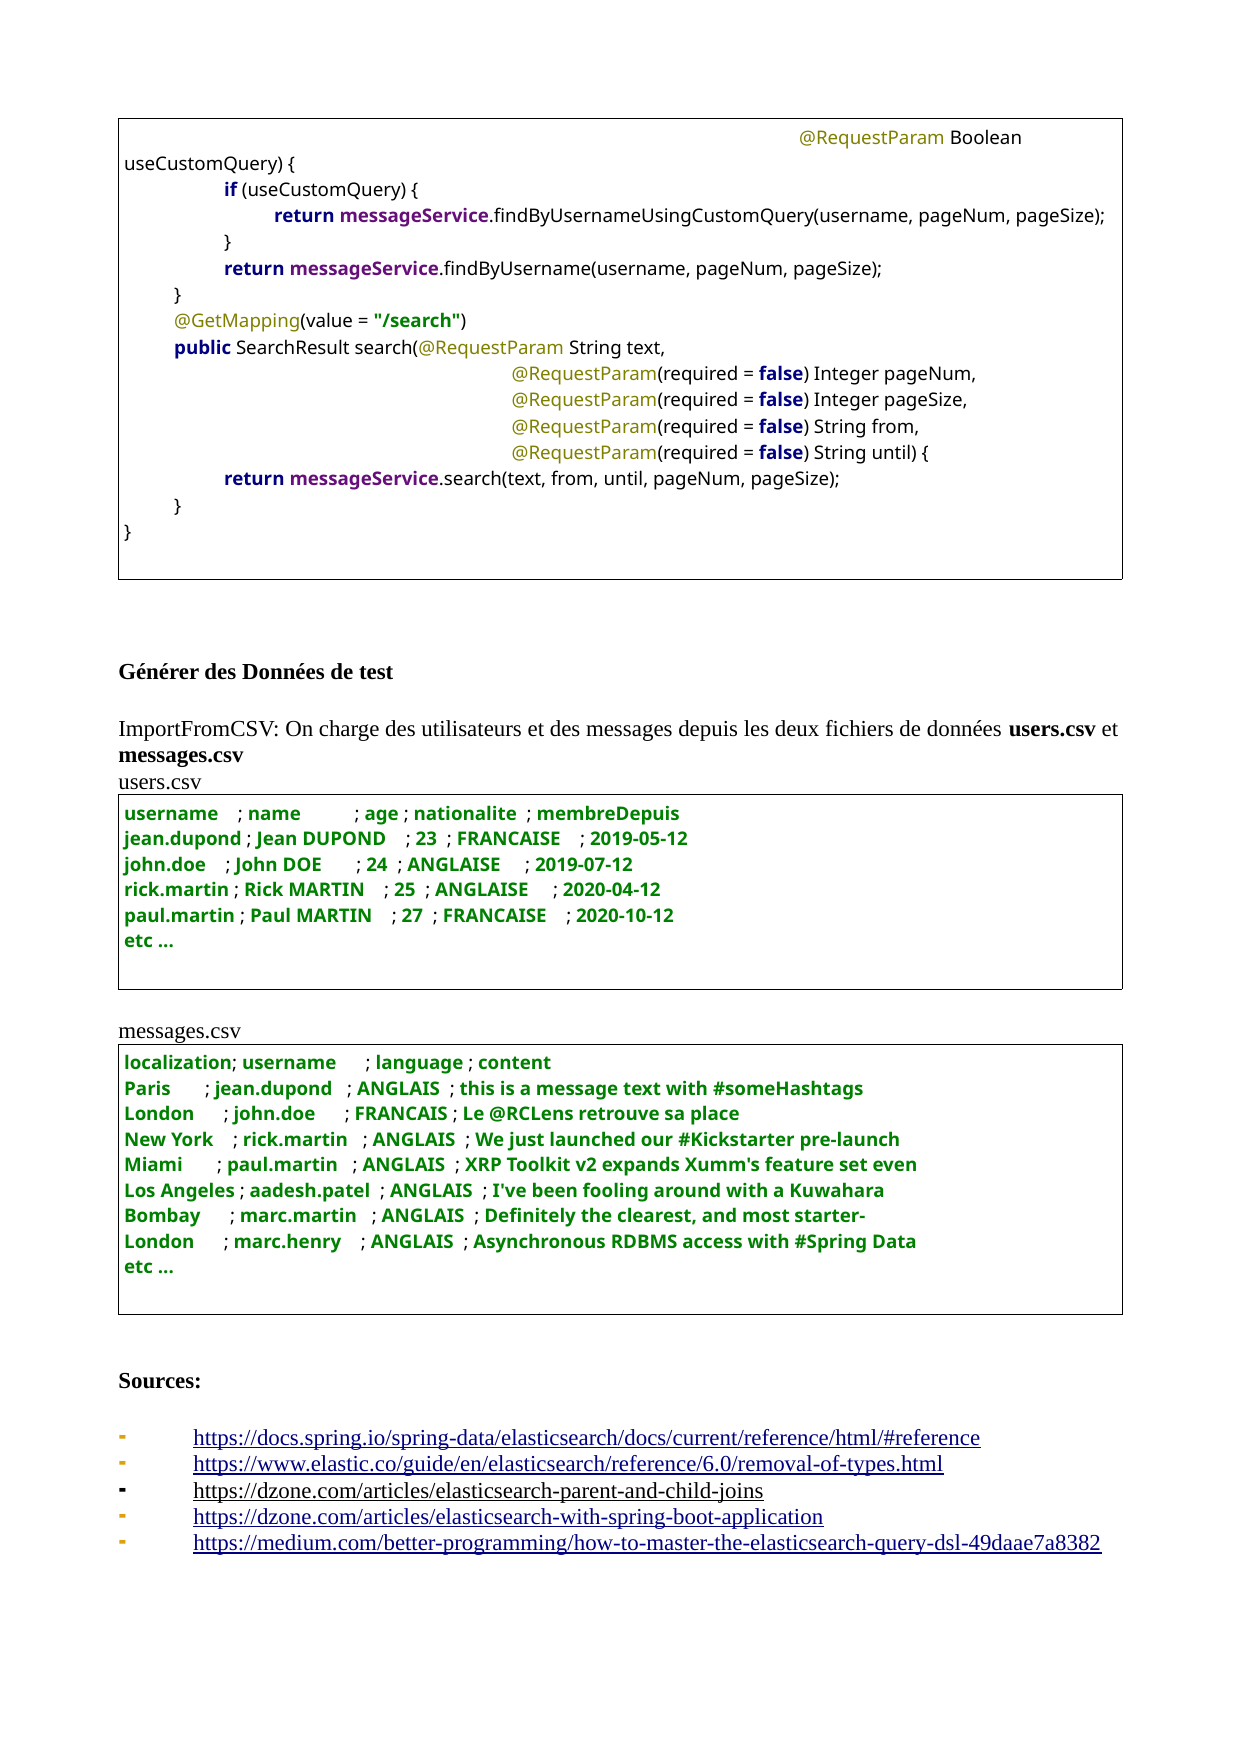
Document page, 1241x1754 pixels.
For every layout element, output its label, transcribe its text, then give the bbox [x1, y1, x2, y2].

text Sources: [118, 1367, 1122, 1393]
list https://medium.com/better-programming/how-to-master-the-elasticsearch-query-dsl-49daae7a8382 [118, 1529, 1122, 1556]
list https://docs.spring.io/spring-data/elasticsearch/docs/current/reference/html/#reference [118, 1424, 1122, 1450]
text users.csv [118, 768, 1122, 794]
text ImportFromCSV: On charge des utilisateurs et des messages depuis les deux fichiers de données users.csv et messages.csv [118, 715, 1122, 768]
list https://www.elastic.co/guide/en/elasticsearch/reference/6.0/removal-of-types.html [118, 1450, 1122, 1477]
list https://dzone.com/articles/elasticsearch-parent-and-child-joins [118, 1477, 1122, 1503]
table_header @RequestParam Boolean useCustomQuery) { if (useCustomQuery) { return messageService.findByUsernameUsingCustomQuery(username, pageNum, pageSize); } return messageService.findByUsername(username, pageNum, pageSize); } @GetMapping(value = "/search") public SearchResult search(@RequestParam String text, @RequestParam(required = false) Integer pageNum, @RequestParam(required = false) Integer pageSize, @RequestParam(required = false) String from, @RequestParam(required = false) String until) { return messageService.search(text, from, until, pageNum, pageSize); } } [119, 119, 1122, 579]
list https://dzone.com/articles/elasticsearch-with-spring-boot-application [118, 1503, 1122, 1529]
text Générer des Données de test [118, 658, 1122, 685]
table_header localization; username ; language ; content Paris ; jean.dupond ; ANGLAIS ; this is a message text with #someHashtags London ; john.doe ; FRANCAIS ; Le @RCLens retrouve sa place New York ; rick.martin ; ANGLAIS ; We just launched our #Kickstarter pre-launch Miami ; paul.martin ; ANGLAIS ; XRP Toolkit v2 expands Xumm's feature set even Los Angeles ; aadesh.patel ; ANGLAIS ; I've been fooling around with a Kuwahara Bombay ; marc.martin ; ANGLAIS ; Definitely the clearest, and most starter- London ; marc.henry ; ANGLAIS ; Asynchronous RDBMS access with #Spring Data etc ... [119, 1045, 1122, 1314]
text messages.csv [118, 1017, 1122, 1044]
table_header username ; name ; age ; nationalite ; membreDepuis jean.dupond ; Jean DUPOND ; 23 ; FRANCAISE ; 2019-05-12 john.doe ; John DOE ; 24 ; ANGLAISE ; 2019-07-12 rick.martin ; Rick MARTIN ; 25 ; ANGLAISE ; 2020-04-12 paul.martin ; Paul MARTIN ; 27 ; FRANCAISE ; 2020-10-12 etc ... [119, 795, 1122, 988]
